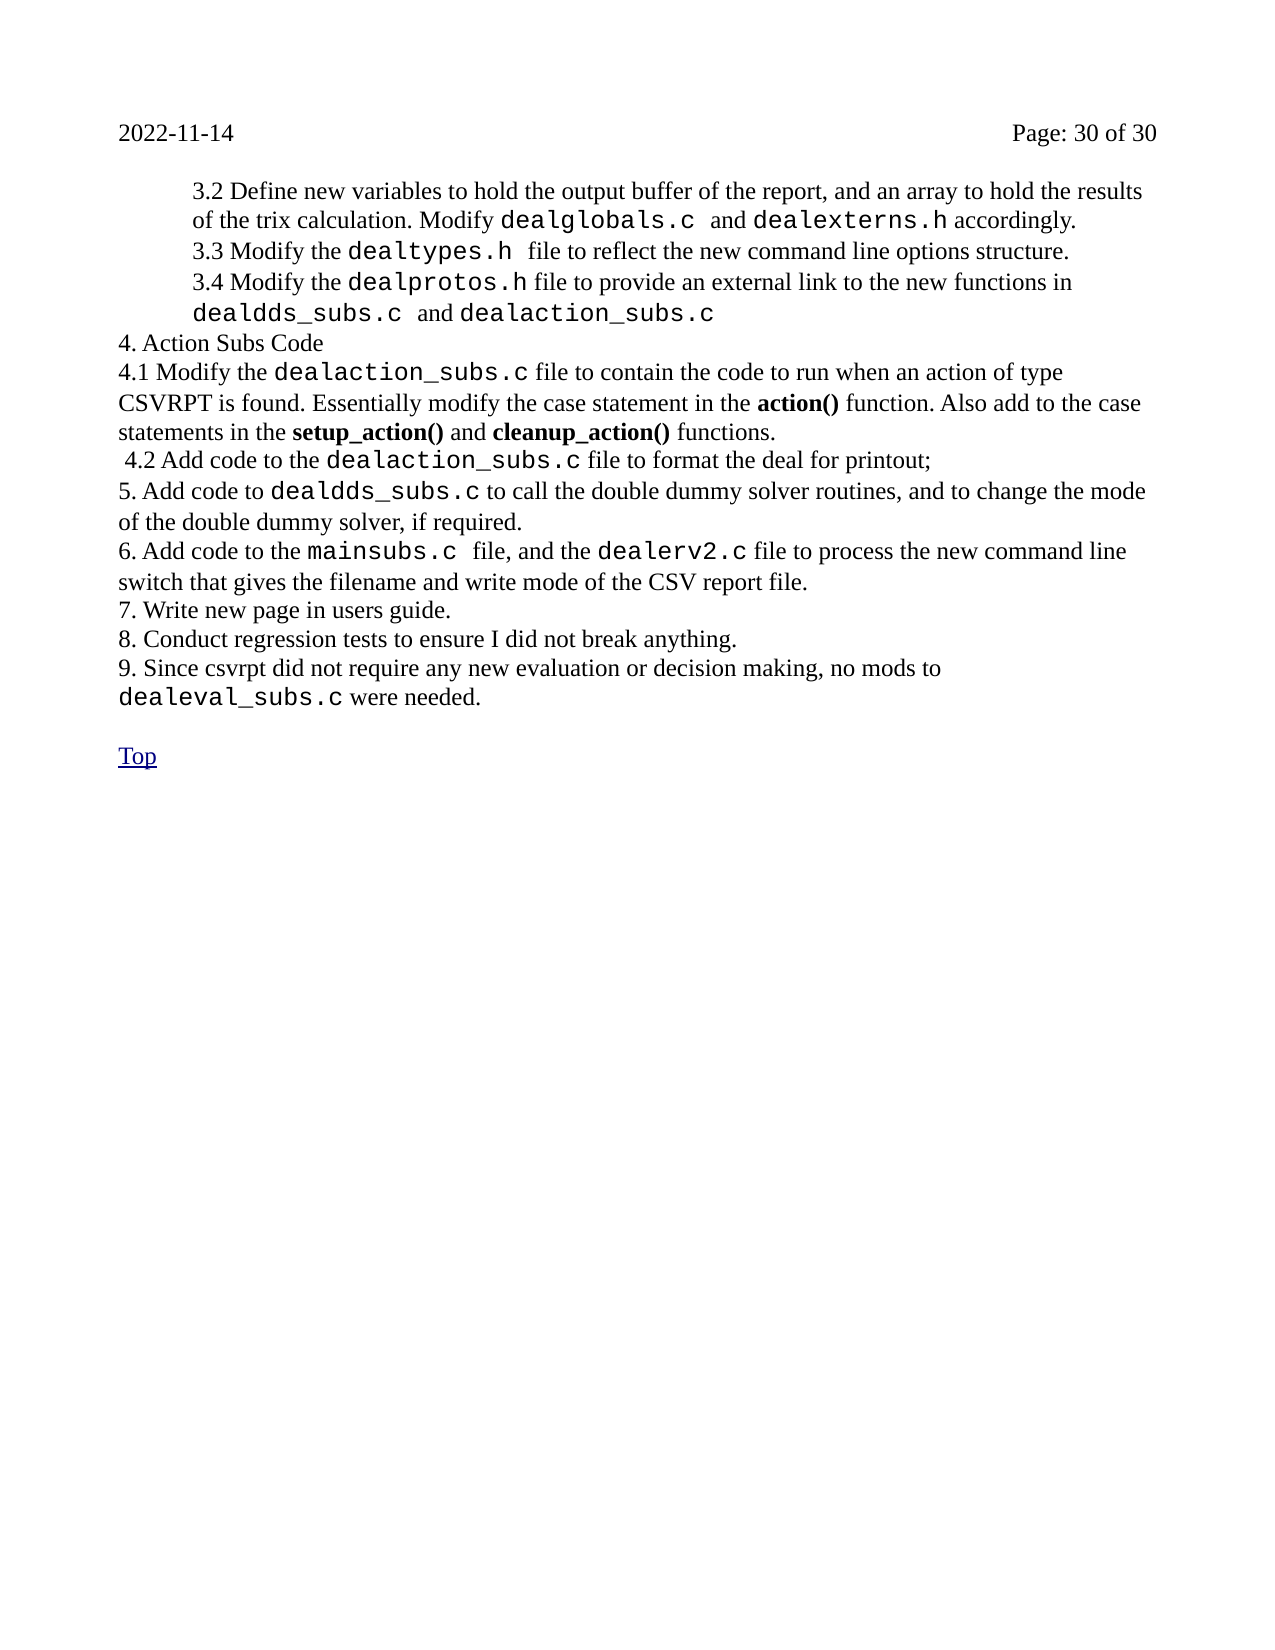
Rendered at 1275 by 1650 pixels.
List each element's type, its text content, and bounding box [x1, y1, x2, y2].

text 7. Write new page in users guide. [118, 596, 1157, 624]
text 4.1 Modify the dealaction_subs.c file to contain the code to run when an action of type CSVRPT is found. Essentially modify the case statement in the action() function. Also add to the case statements in the setup_action() and cleanup_action() functions. [118, 357, 1157, 446]
text 3.2 Define new variables to hold the output buffer of the report, and an array to hold the results of the trix calculation. Modify dealglobals.c and dealexterns.h accordingly. [192, 176, 1157, 236]
text 4.2 Add code to the dealaction_subs.c file to format the deal for printout; [118, 446, 1157, 476]
text 6. Add code to the mainsubs.c file, and the dealerv2.c file to process the new command line switch that gives the filename and write mode of the CSV report file. [118, 536, 1157, 596]
text 9. Since csvrpt did not require any new evaluation or decision making, no mods to dealeval_subs.c were needed. [118, 653, 1157, 713]
text Top [118, 741, 1157, 770]
text 4. Action Subs Code [118, 328, 1157, 357]
text 5. Add code to dealdds_subs.c to call the double dummy solver routines, and to change the mode of the double dummy solver, if required. [118, 476, 1157, 536]
text 3.4 Modify the dealprotos.h file to provide an external link to the new functions in dealdds_subs.c and dealaction_subs.c [192, 267, 1157, 328]
text 3.3 Modify the dealtypes.h file to reflect the new command line options structure. [192, 236, 1157, 267]
text 8. Conduct regression tests to ensure I did not break anything. [118, 624, 1157, 653]
